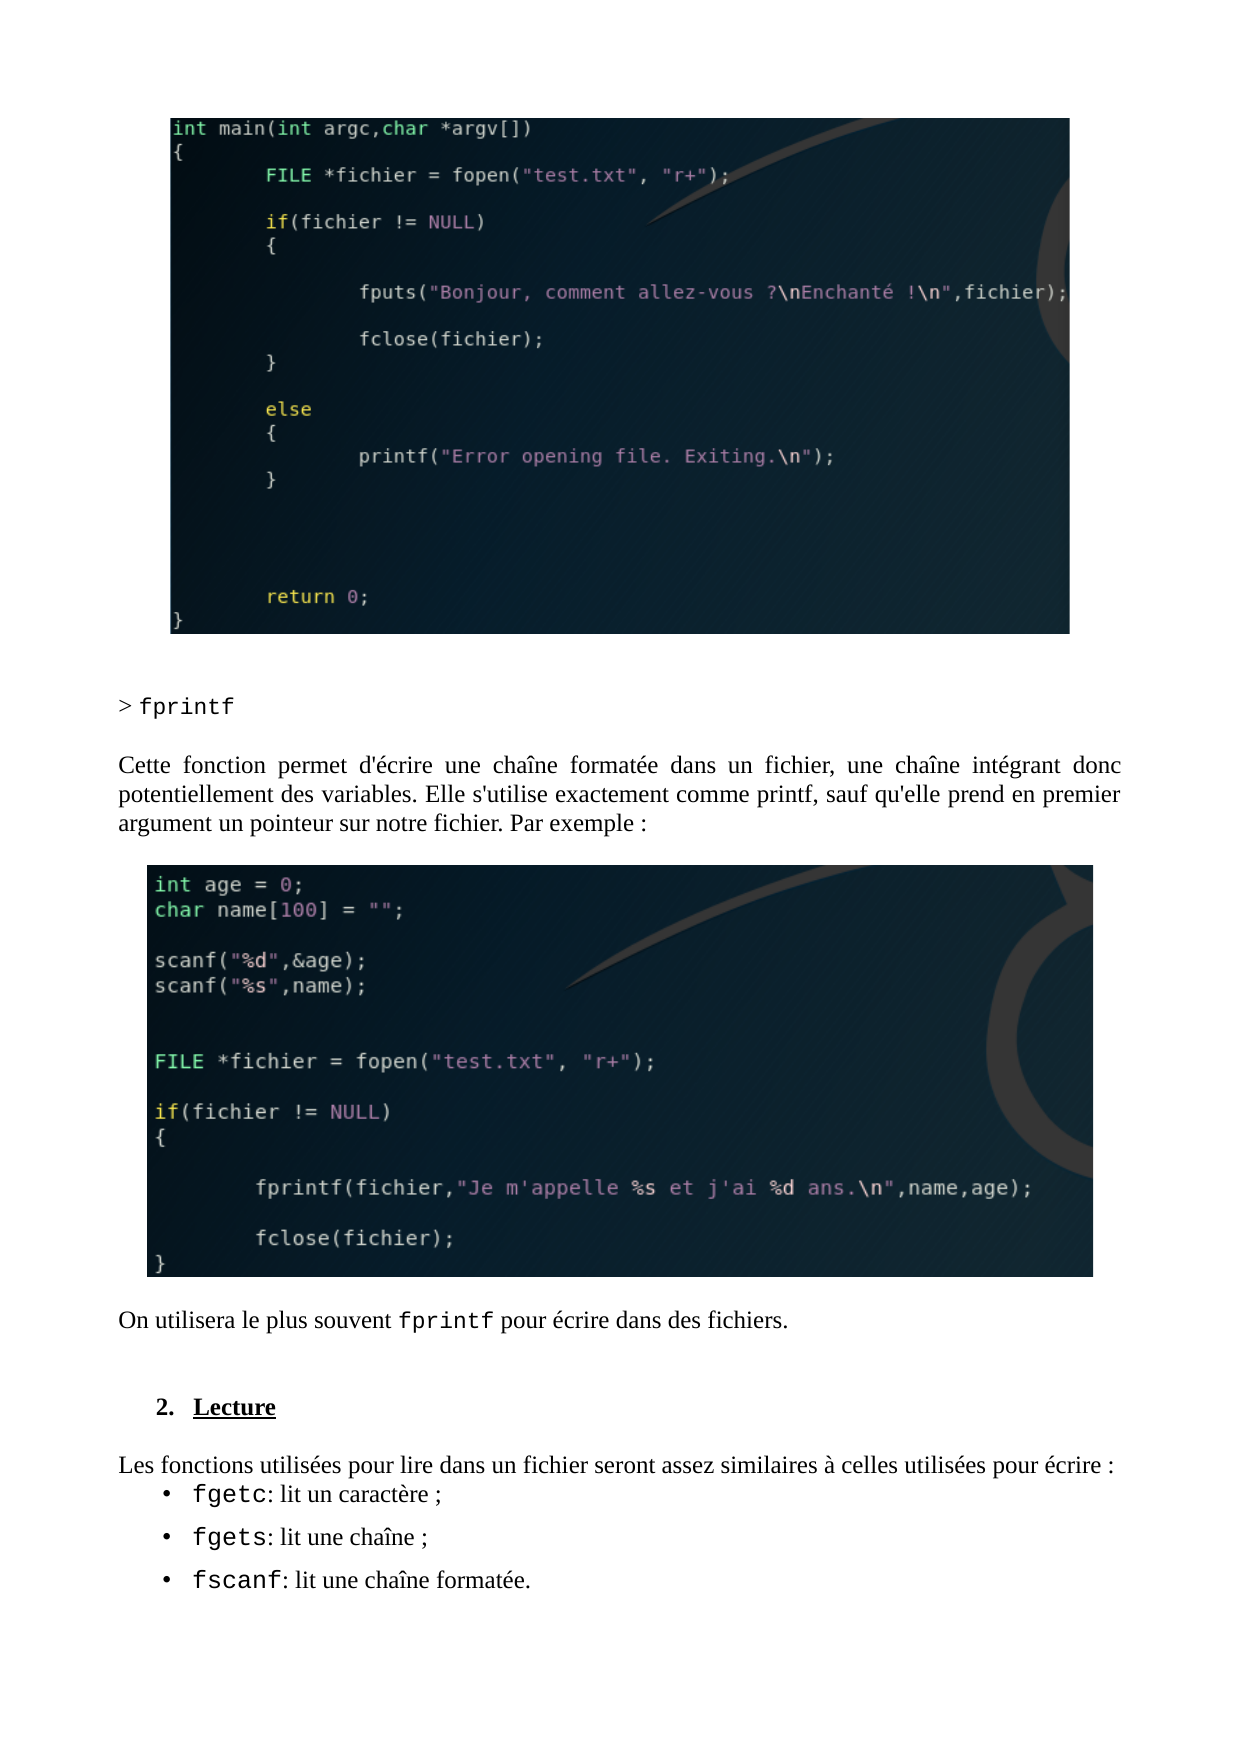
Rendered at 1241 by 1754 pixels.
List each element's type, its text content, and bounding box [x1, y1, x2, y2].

text On utilisera le plus souvent fprintf pour écrire dans des fichiers. [118, 1305, 1122, 1335]
text Cette fonction permet d'écrire une chaîne formatée dans un fichier, une chaîne intégrant donc potentiellement des variables. Elle s'utilise exactement comme printf, sauf qu'elle prend en premier argument un pointeur sur notre fichier. Par exemple : [118, 750, 1122, 836]
text > fprintf [118, 691, 1122, 721]
list fscanf: lit une chaîne formatée. [162, 1565, 1122, 1596]
list fgets: lit une chaîne ; [162, 1522, 1122, 1553]
list Lecture [156, 1392, 1122, 1421]
list fgetc: lit un caractère ; [162, 1479, 1122, 1509]
text Les fonctions utilisées pour lire dans un fichier seront assez similaires à celles utilisées pour écrire : [118, 1450, 1122, 1479]
